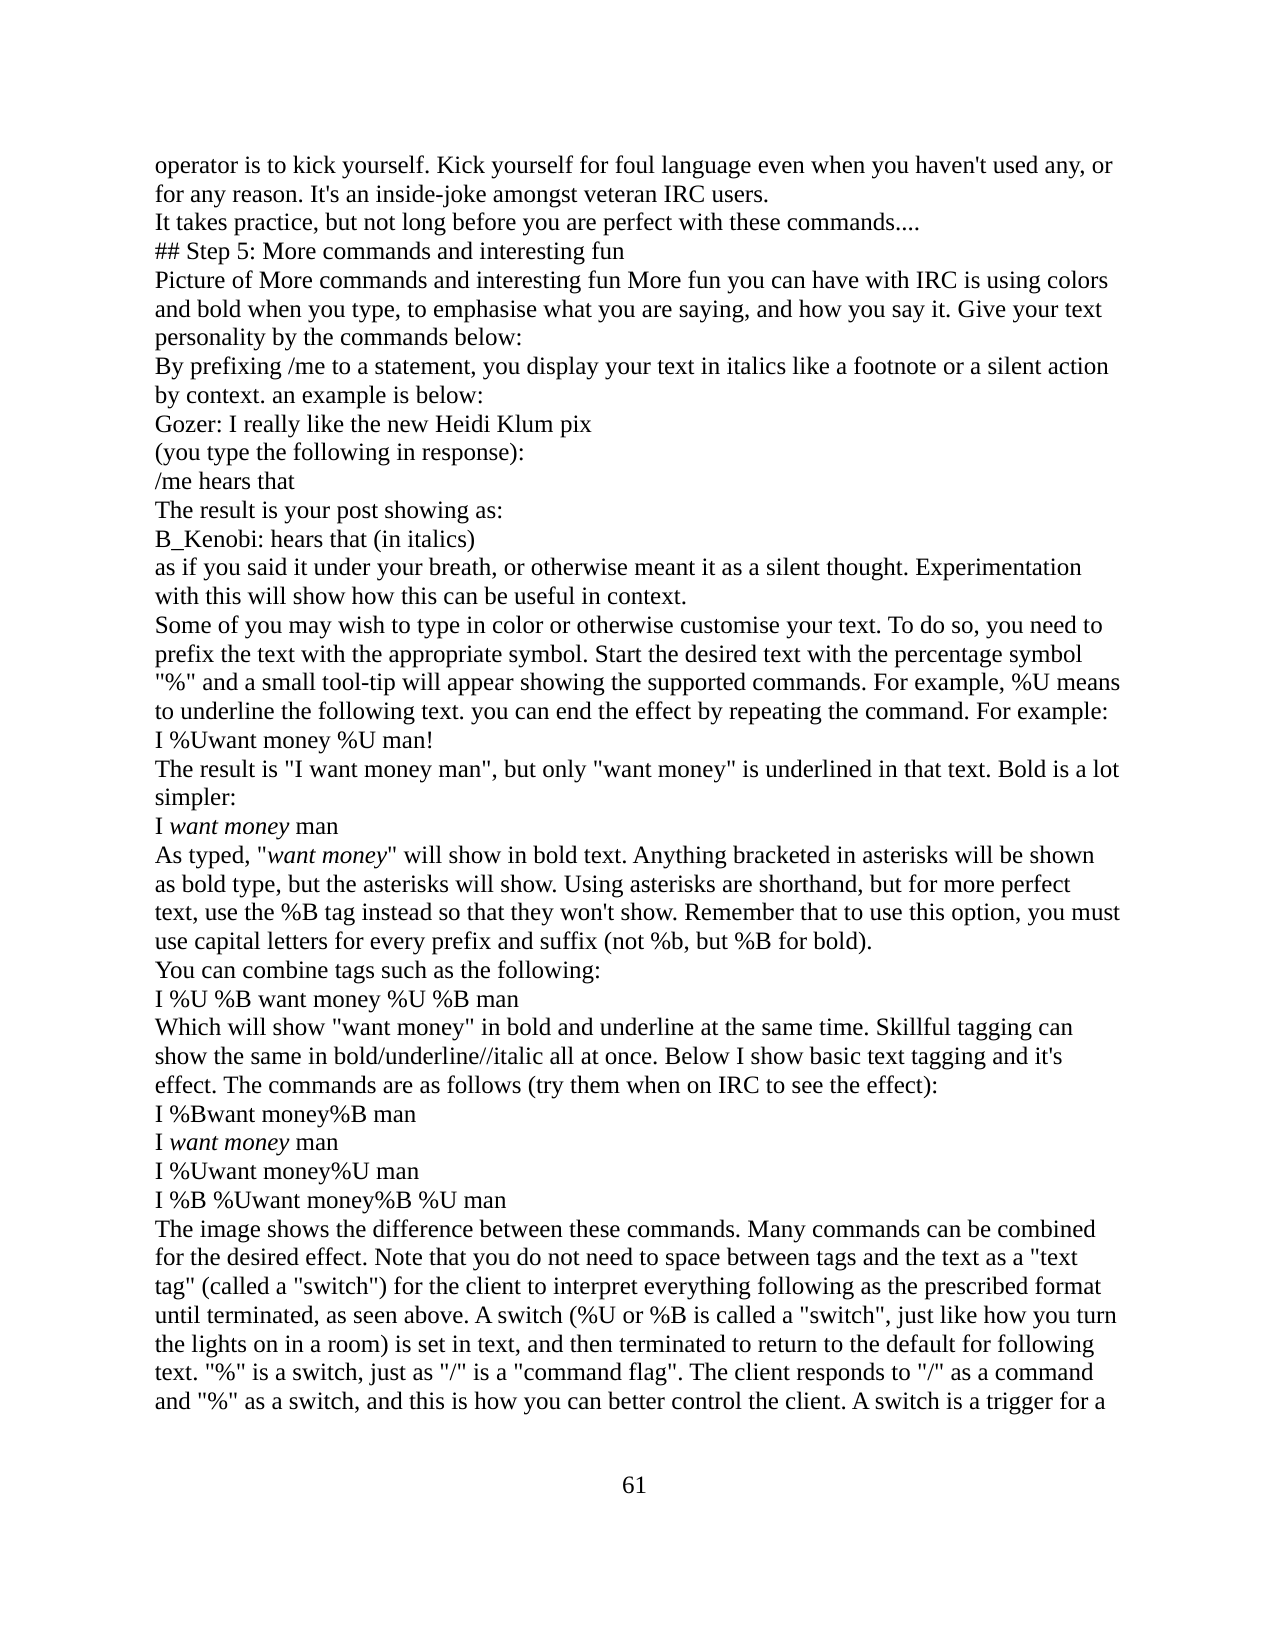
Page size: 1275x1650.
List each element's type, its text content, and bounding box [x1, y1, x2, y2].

table_cell (you type the following in response): [150, 438, 1125, 466]
table_cell I want money man [150, 811, 1125, 840]
table_cell Gozer: I really like the new Heidi Klum pix [150, 409, 1125, 437]
table_cell Some of you may wish to type in color or otherwise customise your text. To do so, you need to prefix the text with the appropriate symbol. Start the desired text with the percentage symbol "%" and a small tool-tip will appear showing the supported commands. For example, %U means to underline the following text. you can end the effect by repeating the command. For example: [150, 610, 1125, 725]
table_cell It takes practice, but not long before you are perfect with these commands.... [150, 208, 1125, 236]
table_cell You can combine tags such as the following: [150, 955, 1125, 984]
table_cell I %Uwant money %U man! [150, 725, 1125, 754]
table_cell As typed, "want money" will show in bold text. Anything bracketed in asterisks will be shown as bold type, but the asterisks will show. Using asterisks are shorthand, but for more perfect text, use the %B tag instead so that they won't show. Remember that to use this option, you must use capital letters for every prefix and suffix (not %b, but %B for bold). [150, 840, 1125, 955]
table_cell as if you said it under your breath, or otherwise meant it as a silent thought. Experimentation with this will show how this can be useful in context. [150, 553, 1125, 610]
table_cell The result is "I want money man", but only "want money" is underlined in that text. Bold is a lot simpler: [150, 754, 1125, 811]
table_cell ## Step 5: More commands and interesting fun [150, 236, 1125, 265]
table_cell Which will show "want money" in bold and underline at the same time. Skillful tagging can show the same in bold/underline//italic all at once. Below I show basic text tagging and it's effect. The commands are as follows (try them when on IRC to see the effect): [150, 1013, 1125, 1099]
table_cell operator is to kick yourself. Kick yourself for foul language even when you haven't used any, or for any reason. It's an inside-joke amongst veteran IRC users. [150, 150, 1125, 207]
table_cell Picture of More commands and interesting fun More fun you can have with IRC is using colors and bold when you type, to emphasise what you are saying, and how you say it. Give your text personality by the commands below: [150, 265, 1125, 351]
table_cell I %Uwant money%U man [150, 1156, 1125, 1185]
table_cell The result is your post showing as: [150, 495, 1125, 524]
table_cell /me hears that [150, 466, 1125, 495]
table_cell B_Kenobi: hears that (in italics) [150, 524, 1125, 552]
table_cell I %B %Uwant money%B %U man [150, 1185, 1125, 1214]
table_cell The image shows the difference between these commands. Many commands can be combined for the desired effect. Note that you do not need to space between tags and the text as a "text tag" (called a "switch") for the client to interpret everything following as the prescribed format until terminated, as seen above. A switch (%U or %B is called a "switch", just like how you turn the lights on in a room) is set in text, and then terminated to return to the default for following text. "%" is a switch, just as "/" is a "command flag". The client responds to "/" as a command and "%" as a switch, and this is how you can better control the client. A switch is a trigger for a [150, 1214, 1125, 1415]
table_cell By prefixing /me to a statement, you display your text in italics like a footnote or a silent action by context. an example is below: [150, 351, 1125, 409]
table_cell I %U %B want money %U %B man [150, 984, 1125, 1012]
table_cell I want money man [150, 1128, 1125, 1156]
table_cell I %Bwant money%B man [150, 1099, 1125, 1127]
